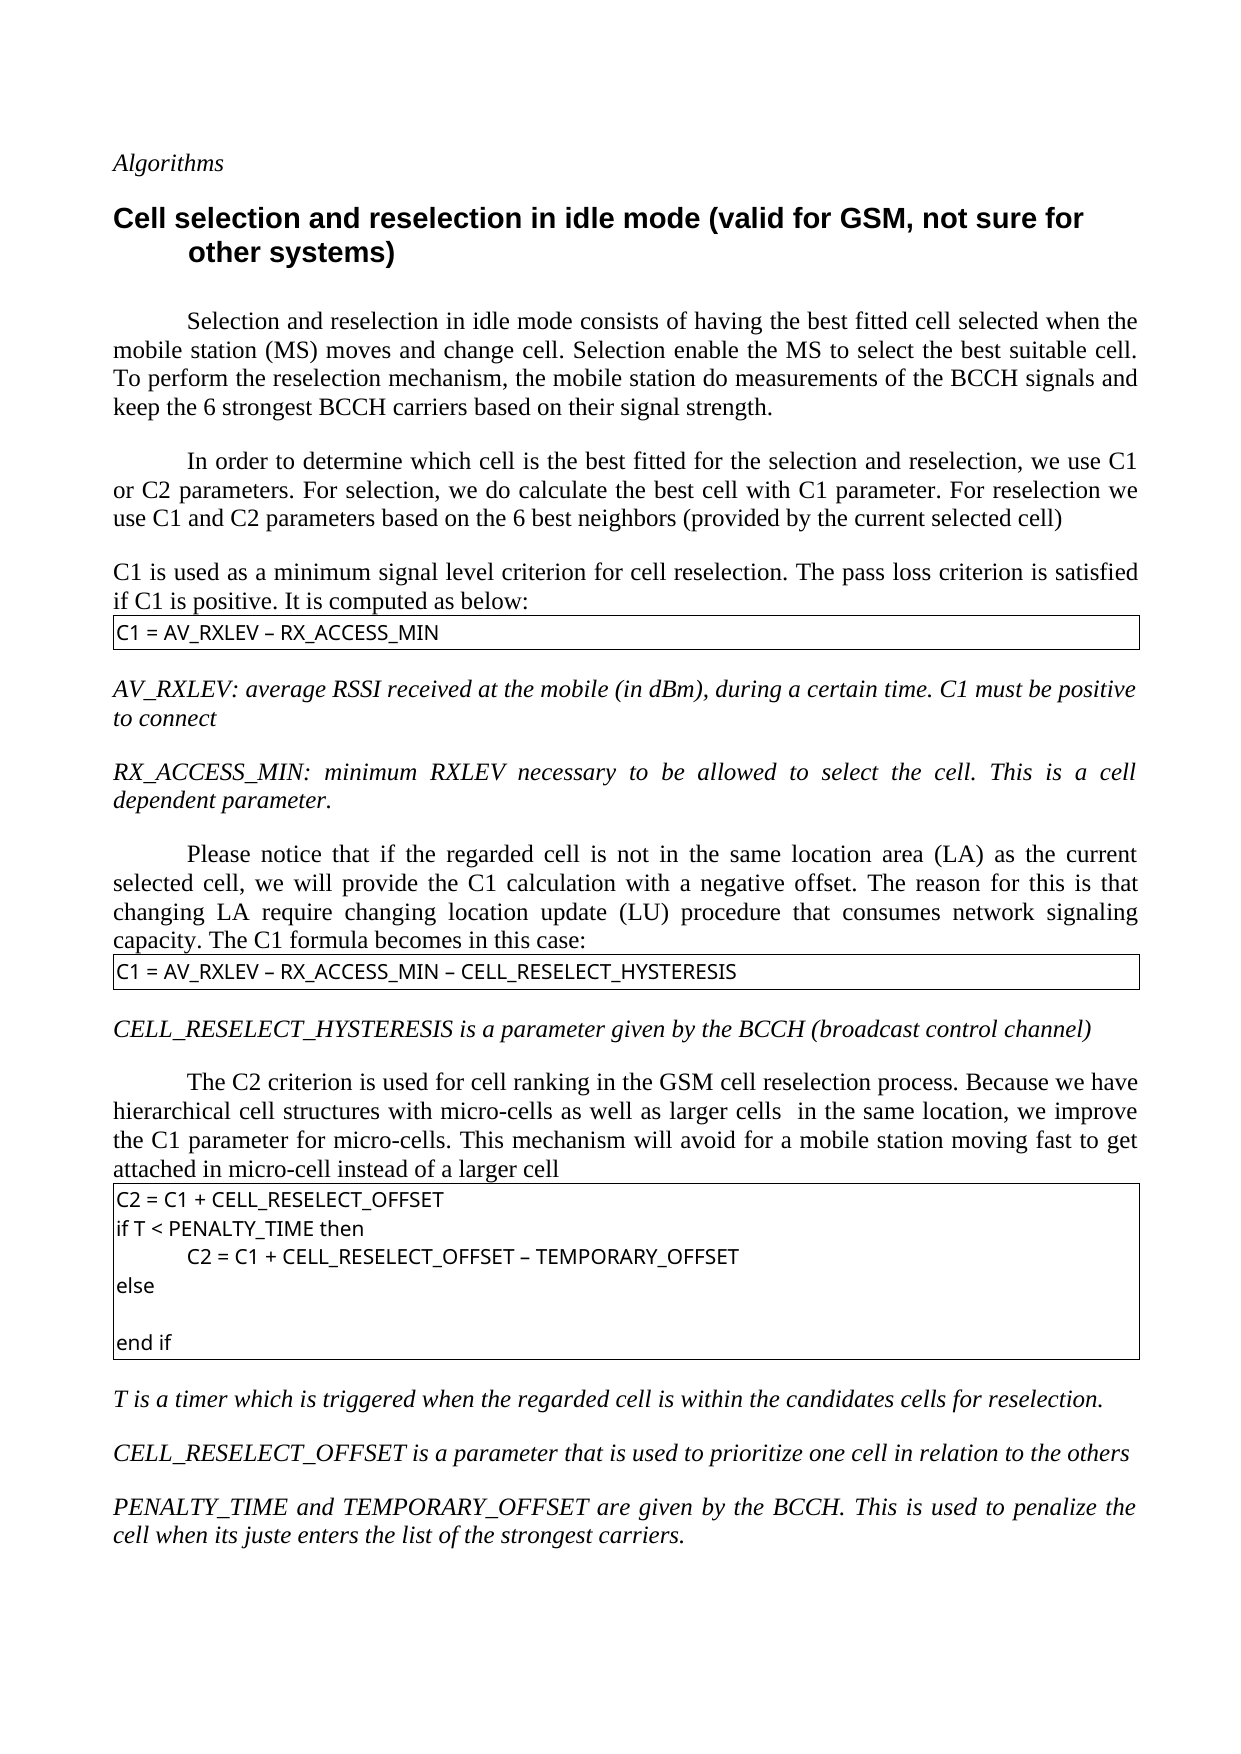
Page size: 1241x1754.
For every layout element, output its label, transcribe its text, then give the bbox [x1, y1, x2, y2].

text C1 = AV_RXLEV – RX_ACCESS_MIN [114, 616, 1139, 649]
subtitle Cell selection and reselection in idle mode (valid for GSM, not sure for other systems) [113, 201, 1139, 268]
text C1 = AV_RXLEV – RX_ACCESS_MIN – CELL_RESELECT_HYSTERESIS [114, 955, 1139, 989]
text Selection and reselection in idle mode consists of having the best fitted cell selected when the mobile station (MS) moves and change cell. Selection enable the MS to select the best suitable cell. To perform the reselection mechanism, the mobile station do measurements of the BCCH signals and keep the 6 strongest BCCH carriers based on their signal strength. [113, 306, 1139, 421]
text RX_ACCESS_MIN: minimum RXLEV necessary to be allowed to select the cell. This is a cell dependent parameter. [113, 757, 1139, 814]
text The C2 criterion is used for cell ranking in the GSM cell reselection process. Because we have hierarchical cell structures with micro-cells as well as larger cells in the same location, we improve the C1 parameter for micro-cells. This mechanism will avoid for a mobile station moving fast to get attached in micro-cell instead of a larger cell [113, 1067, 1139, 1182]
text AV_RXLEV: average RSSI received at the mobile (in dBm), during a certain time. C1 must be positive to connect [113, 674, 1139, 732]
text CELL_RESELECT_OFFSET is a parameter that is used to prioritize one cell in relation to the others [113, 1438, 1139, 1467]
text Please notice that if the regarded cell is not in the same location area (LA) as the current selected cell, we will provide the C1 calculation with a negative offset. The reason for this is that changing LA require changing location update (LU) procedure that consumes network signaling capacity. The C1 formula becomes in this case: [113, 839, 1139, 954]
text C2 = C1 + CELL_RESELECT_OFFSET [114, 1184, 1139, 1211]
text if T < PENALTY_TIME then [114, 1211, 1139, 1239]
text C1 is used as a minimum signal level criterion for cell reselection. The pass loss criterion is satisfied if C1 is positive. It is computed as below: [113, 557, 1139, 615]
text C2 = C1 + CELL_RESELECT_OFFSET – TEMPORARY_OFFSET [114, 1239, 1139, 1268]
subtitle Algorithms [113, 148, 1139, 176]
text T is a timer which is triggered when the regarded cell is within the candidates cells for reselection. [113, 1384, 1139, 1413]
text end if [114, 1324, 1139, 1359]
text CELL_RESELECT_HYSTERESIS is a parameter given by the BCCH (broadcast control channel) [113, 1014, 1139, 1042]
text PENALTY_TIME and TEMPORARY_OFFSET are given by the BCCH. This is used to penalize the cell when its juste enters the list of the strongest carriers. [113, 1492, 1139, 1549]
text In order to determine which cell is the best fitted for the selection and reselection, we use C1 or C2 parameters. For selection, we do calculate the best cell with C1 parameter. For reselection we use C1 and C2 parameters based on the 6 best neighbors (provided by the current selected cell) [113, 446, 1139, 532]
text else [114, 1268, 1139, 1299]
